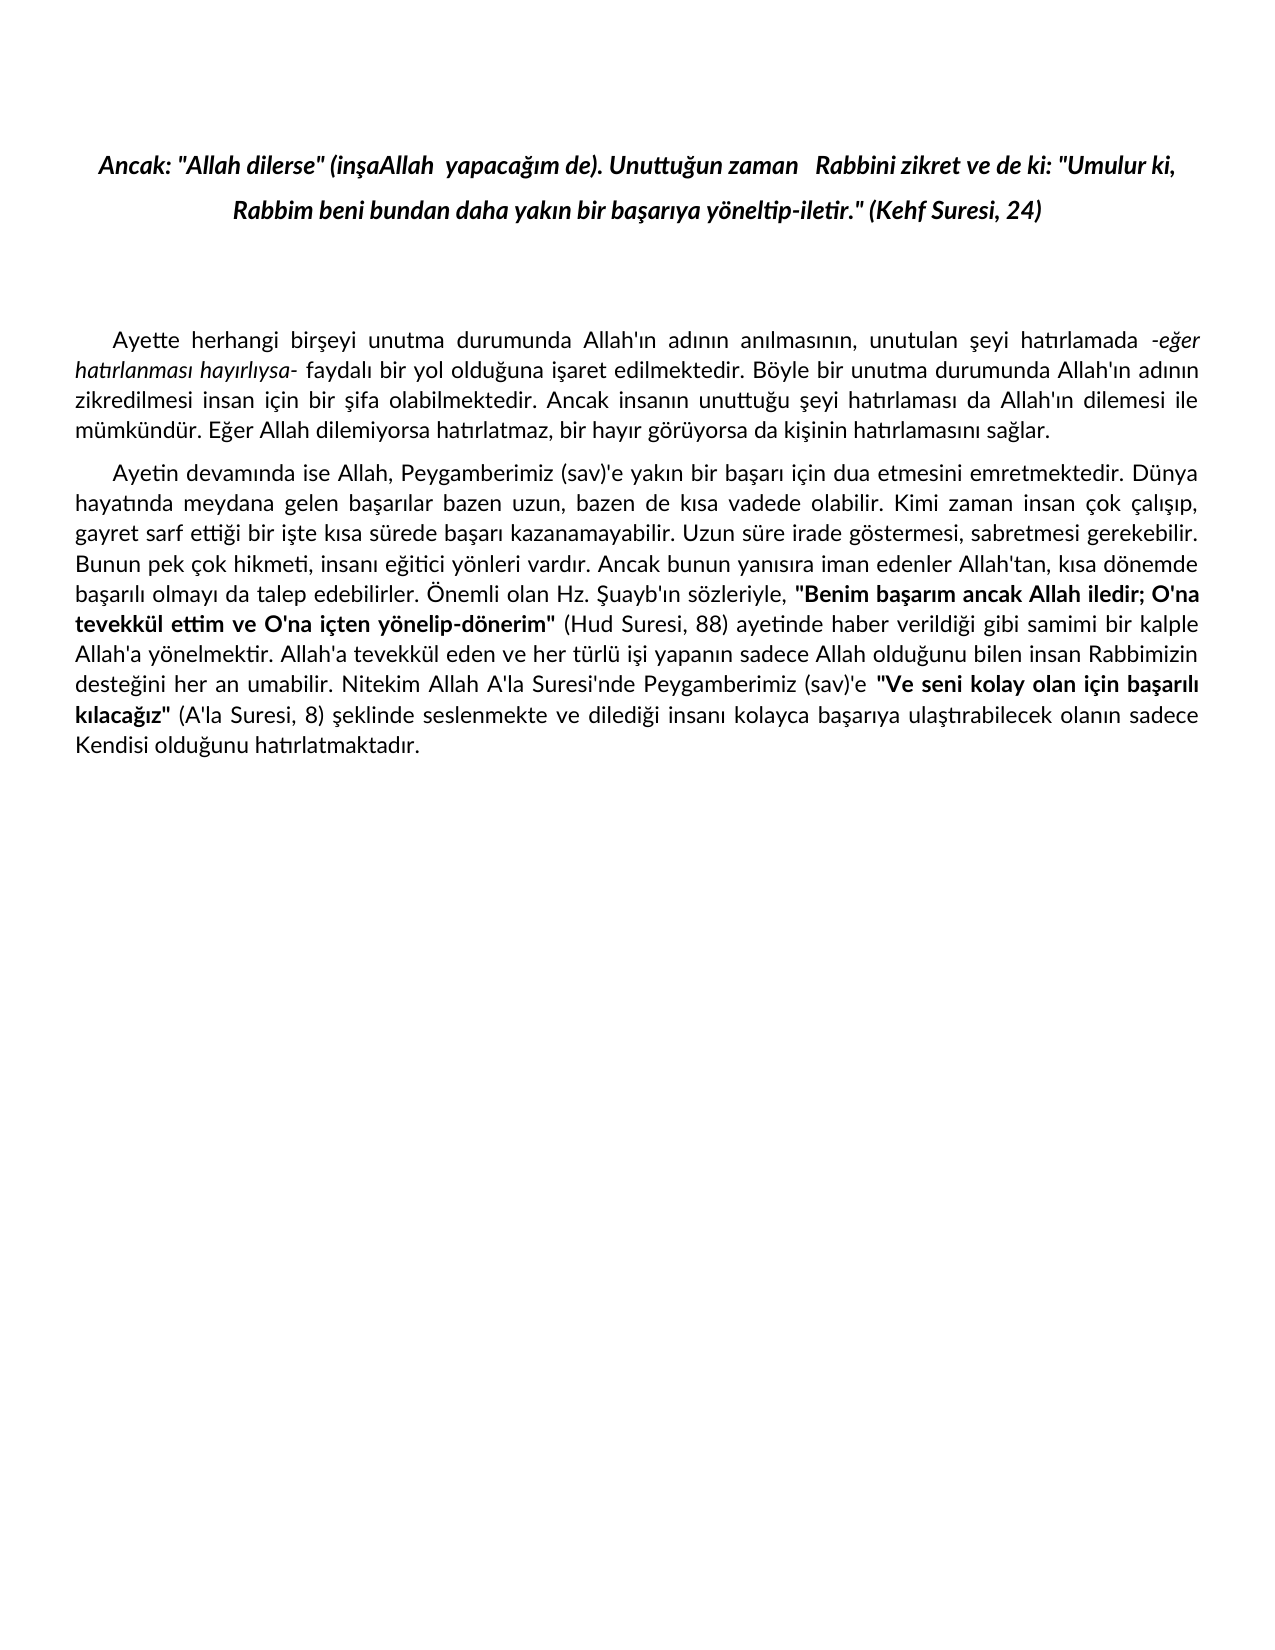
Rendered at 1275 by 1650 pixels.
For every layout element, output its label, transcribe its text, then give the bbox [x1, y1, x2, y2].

text Ancak: "Allah dilerse" (inşaAllah yapacağım de). Unuttuğun zaman Rabbini zikret ve de ki: "Umulur ki, Rabbim beni bundan daha yakın bir başarıya yöneltip-iletir." (Kehf Suresi, 24) [75, 150, 1200, 225]
text Ayetin devamında ise Allah, Peygamberimiz (sav)'e yakın bir başarı için dua etmesini emretmektedir. Dünya hayatında meydana gelen başarılar bazen uzun, bazen de kısa vadede olabilir. Kimi zaman insan çok çalışıp, gayret sarf ettiği bir işte kısa sürede başarı kazanamayabilir. Uzun süre irade göstermesi, sabretmesi gerekebilir. Bunun pek çok hikmeti, insanı eğitici yönleri vardır. Ancak bunun yanısıra iman edenler Allah'tan, kısa dönemde başarılı olmayı da talep edebilirler. Önemli olan Hz. Şuayb'ın sözleriyle, "Benim başarım ancak Allah iledir; O'na tevekkül ettim ve O'na içten yönelip-dönerim" (Hud Suresi, 88) ayetinde haber verildiği gibi samimi bir kalple Allah'a yönelmektir. Allah'a tevekkül eden ve her türlü işi yapanın sadece Allah olduğunu bilen insan Rabbimizin desteğini her an umabilir. Nitekim Allah A'la Suresi'nde Peygamberimiz (sav)'e "Ve seni kolay olan için başarılı kılacağız" (A'la Suresi, 8) şeklinde seslenmekte ve dilediği insanı kolayca başarıya ulaştırabilecek olanın sadece Kendisi olduğunu hatırlatmaktadır. [75, 459, 1200, 758]
text Ayette herhangi birşeyi unutma durumunda Allah'ın adının anılmasının, unutulan şeyi hatırlamada -eğer hatırlanması hayırlıysa- faydalı bir yol olduğuna işaret edilmektedir. Böyle bir unutma durumunda Allah'ın adının zikredilmesi insan için bir şifa olabilmektedir. Ancak insanın unuttuğu şeyi hatırlaması da Allah'ın dilemesi ile mümkündür. Eğer Allah dilemiyorsa hatırlatmaz, bir hayır görüyorsa da kişinin hatırlamasını sağlar. [75, 325, 1200, 443]
